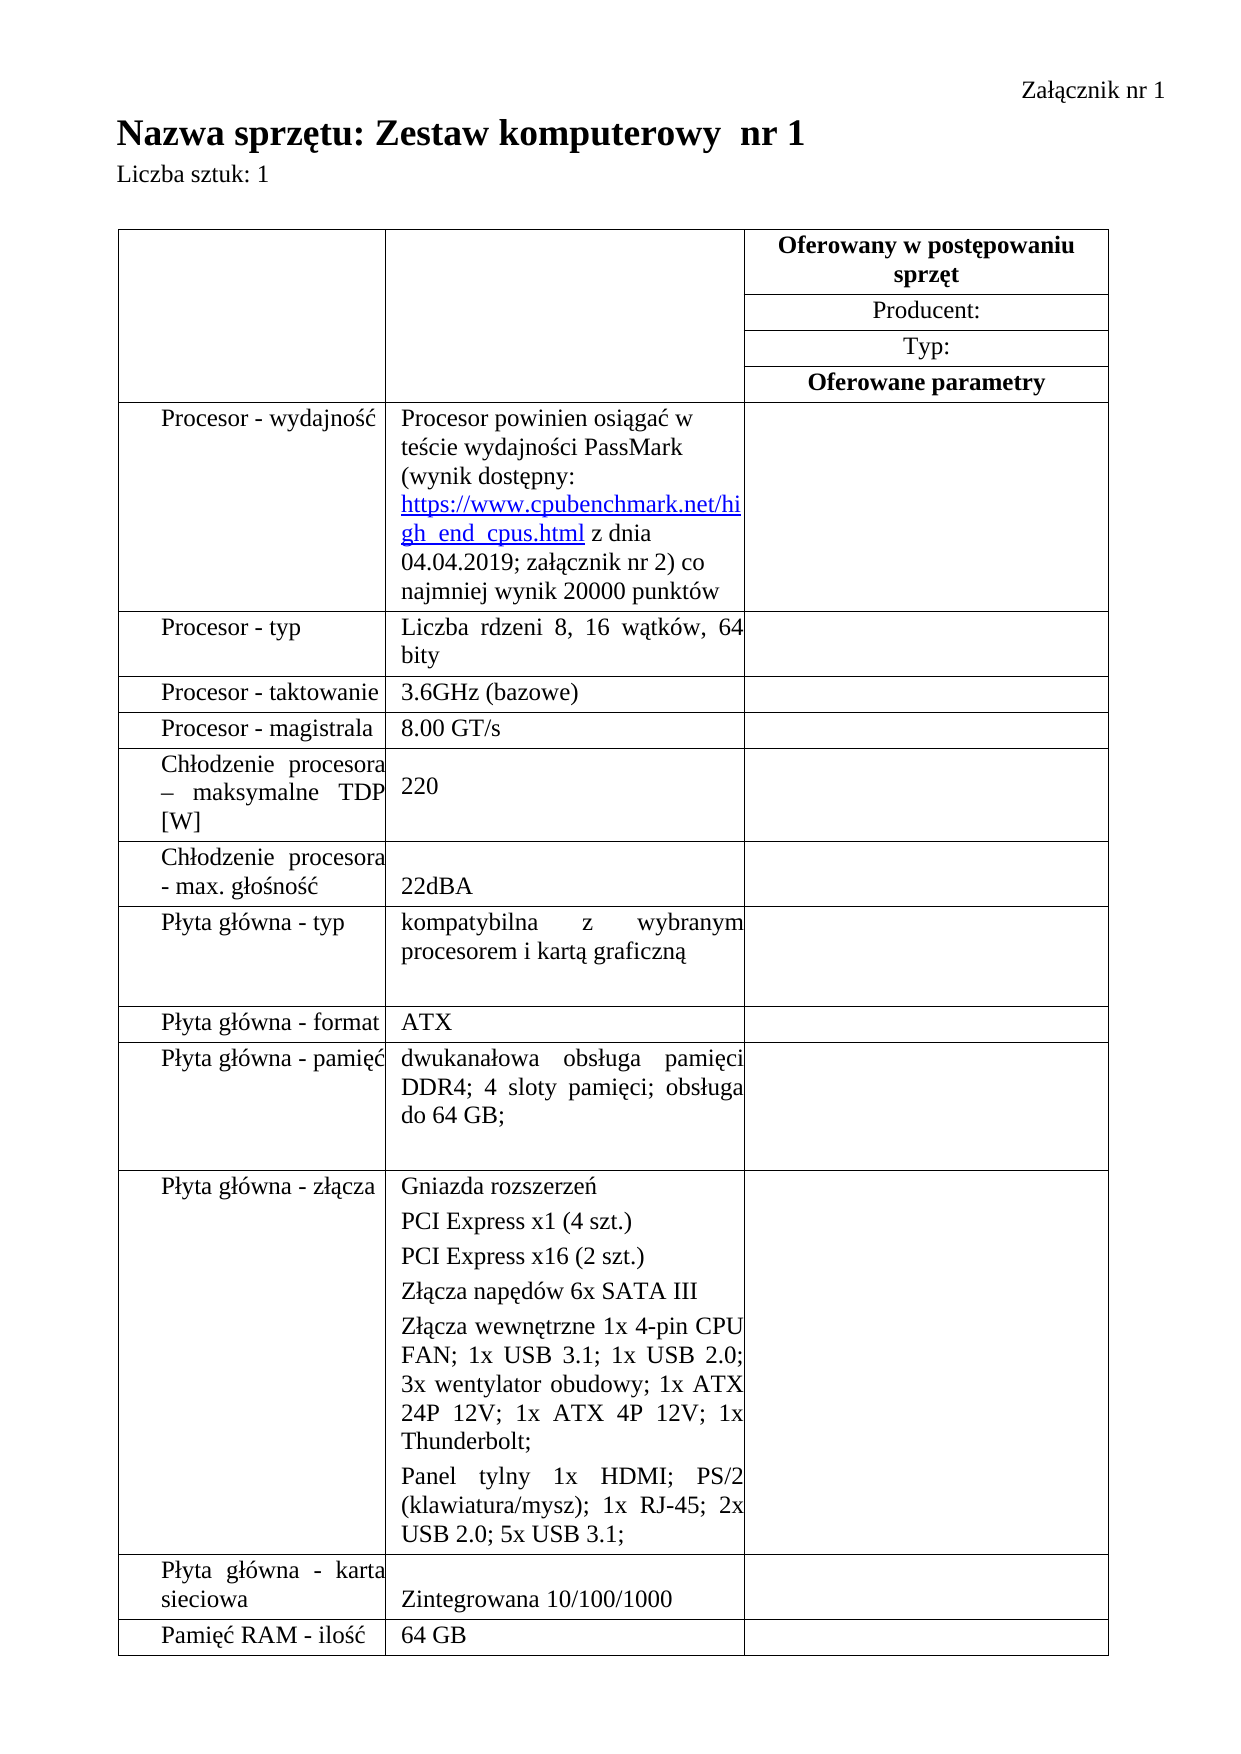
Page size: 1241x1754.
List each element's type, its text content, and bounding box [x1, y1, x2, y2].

table_cell Procesor - wydajność [119, 403, 385, 611]
table_cell 220 [386, 749, 744, 841]
table_cell Producent: [745, 295, 1108, 330]
table_cell [745, 612, 1108, 676]
table_cell [745, 677, 1108, 712]
table_cell [745, 1620, 1108, 1655]
table_cell [745, 842, 1108, 906]
table_header Oferowany w postępowaniu sprzęt [745, 230, 1108, 294]
table_header [386, 230, 744, 402]
table_cell dwukanałowa obsługa pamięci DDR4; 4 sloty pamięci; obsługa do 64 GB; [386, 1043, 744, 1170]
table_cell Procesor - magistrala [119, 713, 385, 748]
table_cell [745, 749, 1108, 841]
table_cell [745, 1555, 1108, 1619]
table_cell 3.6GHz (bazowe) [386, 677, 744, 712]
text Załącznik nr 1 [116, 75, 1165, 104]
table_cell Pamięć RAM - ilość [119, 1620, 385, 1655]
table_cell Płyta główna - format [119, 1007, 385, 1042]
table_cell [745, 1007, 1108, 1042]
table_cell Płyta główna - pamięć [119, 1043, 385, 1170]
table_cell Oferowane parametry [745, 367, 1108, 402]
table_cell [745, 1171, 1108, 1554]
table_cell Procesor - taktowanie [119, 677, 385, 712]
table_cell Płyta główna - karta sieciowa [119, 1555, 385, 1619]
table_cell Typ: [745, 331, 1108, 366]
table_cell Procesor - typ [119, 612, 385, 676]
table_cell kompatybilna z wybranym procesorem i kartą graficzną [386, 907, 744, 1006]
text Nazwa sprzętu: Zestaw komputerowy nr 1 [116, 110, 1165, 153]
table_cell Zintegrowana 10/100/1000 [386, 1555, 744, 1619]
table_cell Procesor powinien osiągać w teście wydajności PassMark (wynik dostępny: https://www.cpubenchmark.net/high_end_cpus.html z dnia 04.04.2019; załącznik nr 2) co najmniej wynik 20000 punktów [386, 403, 744, 611]
table_cell Liczba rdzeni 8, 16 wątków, 64 bity [386, 612, 744, 676]
table_cell ATX [386, 1007, 744, 1042]
table_cell [745, 1043, 1108, 1170]
table_cell Płyta główna - złącza [119, 1171, 385, 1554]
table_cell [745, 403, 1108, 611]
table_cell Chłodzenie procesora – maksymalne TDP [W] [119, 749, 385, 841]
table_cell Chłodzenie procesora - max. głośność [119, 842, 385, 906]
table_cell Gniazda rozszerzeń PCI Express x1 (4 szt.) PCI Express x16 (2 szt.) Złącza napędów 6x SATA III Złącza wewnętrzne 1x 4-pin CPU FAN; 1x USB 3.1; 1x USB 2.0; 3x wentylator obudowy; 1x ATX 24P 12V; 1x ATX 4P 12V; 1x Thunderbolt; Panel tylny 1x HDMI; PS/2 (klawiatura/mysz); 1x RJ-45; 2x USB 2.0; 5x USB 3.1; [386, 1171, 744, 1554]
table_header [119, 230, 385, 402]
table_cell Płyta główna - typ [119, 907, 385, 1006]
table_cell 8.00 GT/s [386, 713, 744, 748]
table_cell [745, 713, 1108, 748]
text Liczba sztuk: 1 [116, 159, 1165, 188]
table_cell 64 GB [386, 1620, 744, 1655]
table_cell 22dBA [386, 842, 744, 906]
table_cell [745, 907, 1108, 1006]
